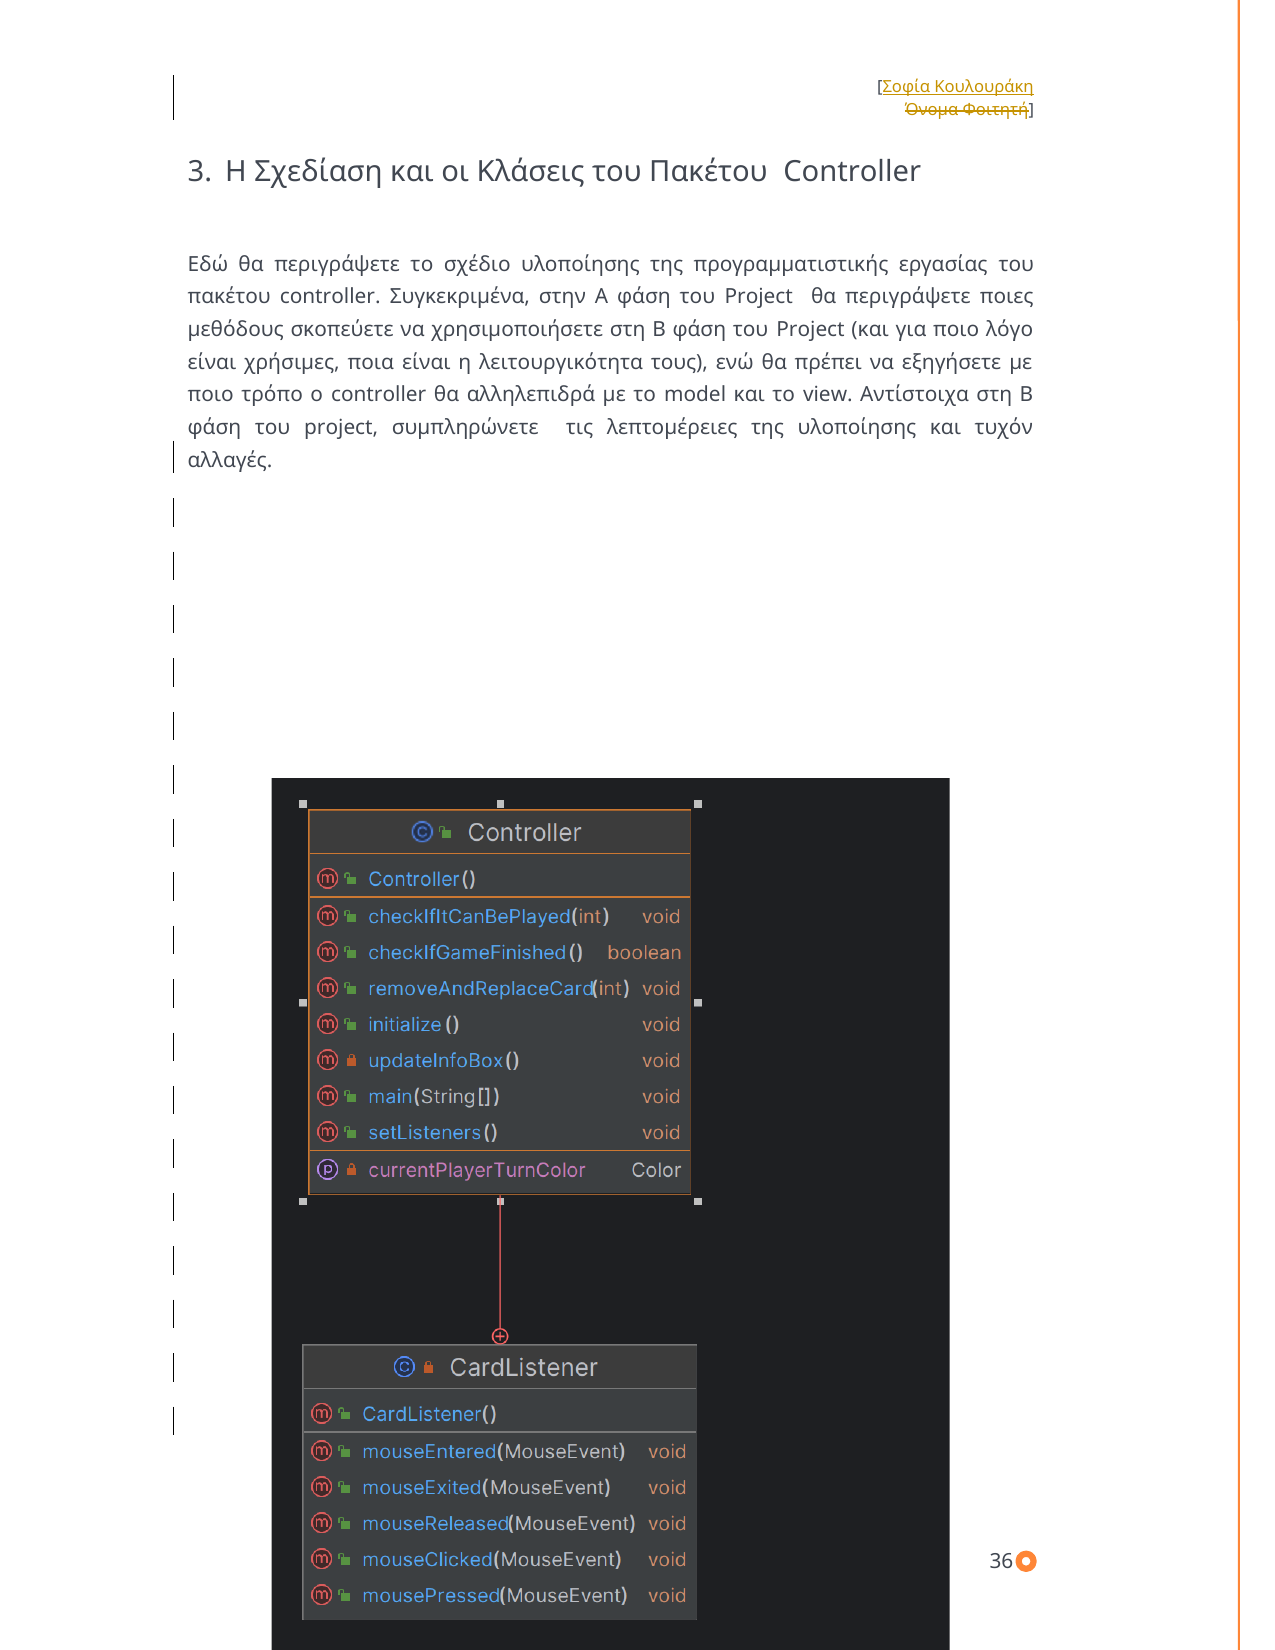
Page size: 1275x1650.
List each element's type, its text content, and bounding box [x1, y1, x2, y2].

text Εδώ θα περιγράψετε τo σχέδιο υλοποίησης της προγραμματιστικής εργασίας του πακέτου controller. Συγκεκριμένα, στην Α φάση του Project θα περιγράψετε ποιες μεθόδους σκοπεύετε να χρησιμοποιήσετε στη Β φάση του Project (και για ποιο λόγο είναι χρήσιμες, ποια είναι η λειτουργικότητα τους), ενώ θα πρέπει να εξηγήσετε με ποιο τρόπο ο controller θα αλληλεπιδρά με το model και το view. Αντίστοιχα στη Β φάση του project, συμπληρώνετε τις λεπτομέρειες της υλοποίησης και τυχόν αλλαγές. [187, 249, 1034, 473]
picture [271, 778, 950, 1650]
subtitle Η Σχεδίαση και οι Κλάσεις του Πακέτου Controller [187, 150, 1034, 190]
